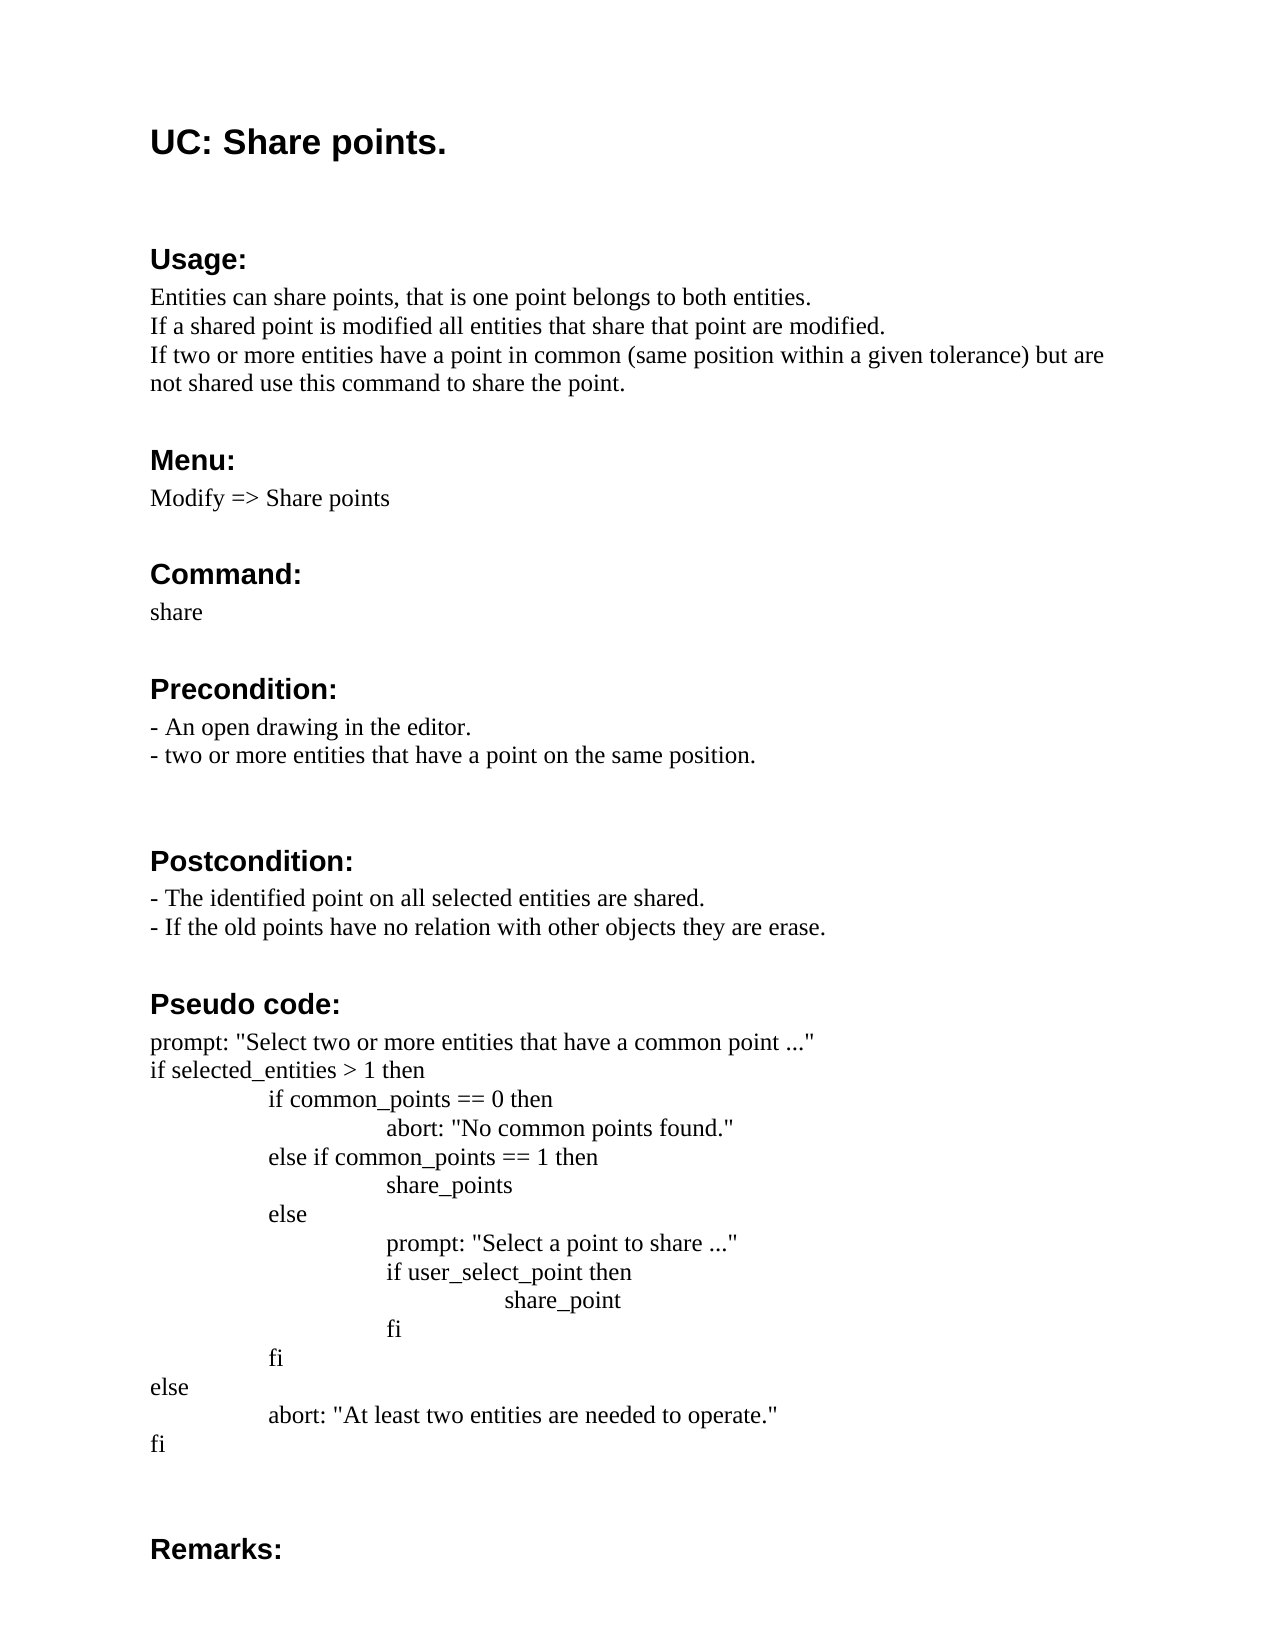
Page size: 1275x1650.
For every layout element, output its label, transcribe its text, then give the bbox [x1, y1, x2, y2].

subtitle Precondition: [150, 672, 1125, 705]
text If a shared point is modified all entities that share that point are modified. [150, 311, 1125, 340]
subtitle Pseudo code: [150, 987, 1125, 1020]
subtitle Usage: [150, 242, 1125, 276]
subtitle Menu: [150, 443, 1125, 477]
text - An open drawing in the editor. [150, 712, 1125, 740]
text If two or more entities have a point in common (same position within a given tolerance) but are not shared use this command to share the point. [150, 340, 1125, 397]
text prompt: "Select two or more entities that have a common point ..." [150, 1027, 1125, 1055]
text prompt: "Select a point to share ..." [150, 1228, 1125, 1257]
text else [150, 1372, 1125, 1400]
text Entities can share points, that is one point belongs to both entities. [150, 282, 1125, 311]
text - The identified point on all selected entities are shared. [150, 883, 1125, 912]
text abort: "At least two entities are needed to operate." [150, 1400, 1125, 1429]
text share_point [150, 1285, 1125, 1314]
text - If the old points have no relation with other objects they are erase. [150, 912, 1125, 941]
text fi [150, 1314, 1125, 1343]
text else [150, 1199, 1125, 1228]
text if selected_entities > 1 then [150, 1055, 1125, 1084]
text fi [150, 1343, 1125, 1372]
subtitle Remarks: [150, 1532, 1125, 1566]
text Modify => Share points [150, 483, 1125, 512]
text else if common_points == 1 then [150, 1142, 1125, 1170]
text - two or more entities that have a point on the same position. [150, 740, 1125, 769]
subtitle Postcondition: [150, 844, 1125, 877]
subtitle UC: Share points. [150, 121, 1125, 162]
text share_points [150, 1170, 1125, 1199]
subtitle Command: [150, 557, 1125, 591]
text share [150, 597, 1125, 626]
text abort: "No common points found." [150, 1113, 1125, 1142]
text if user_select_point then [150, 1257, 1125, 1285]
text if common_points == 0 then [150, 1084, 1125, 1113]
text fi [150, 1429, 1125, 1458]
